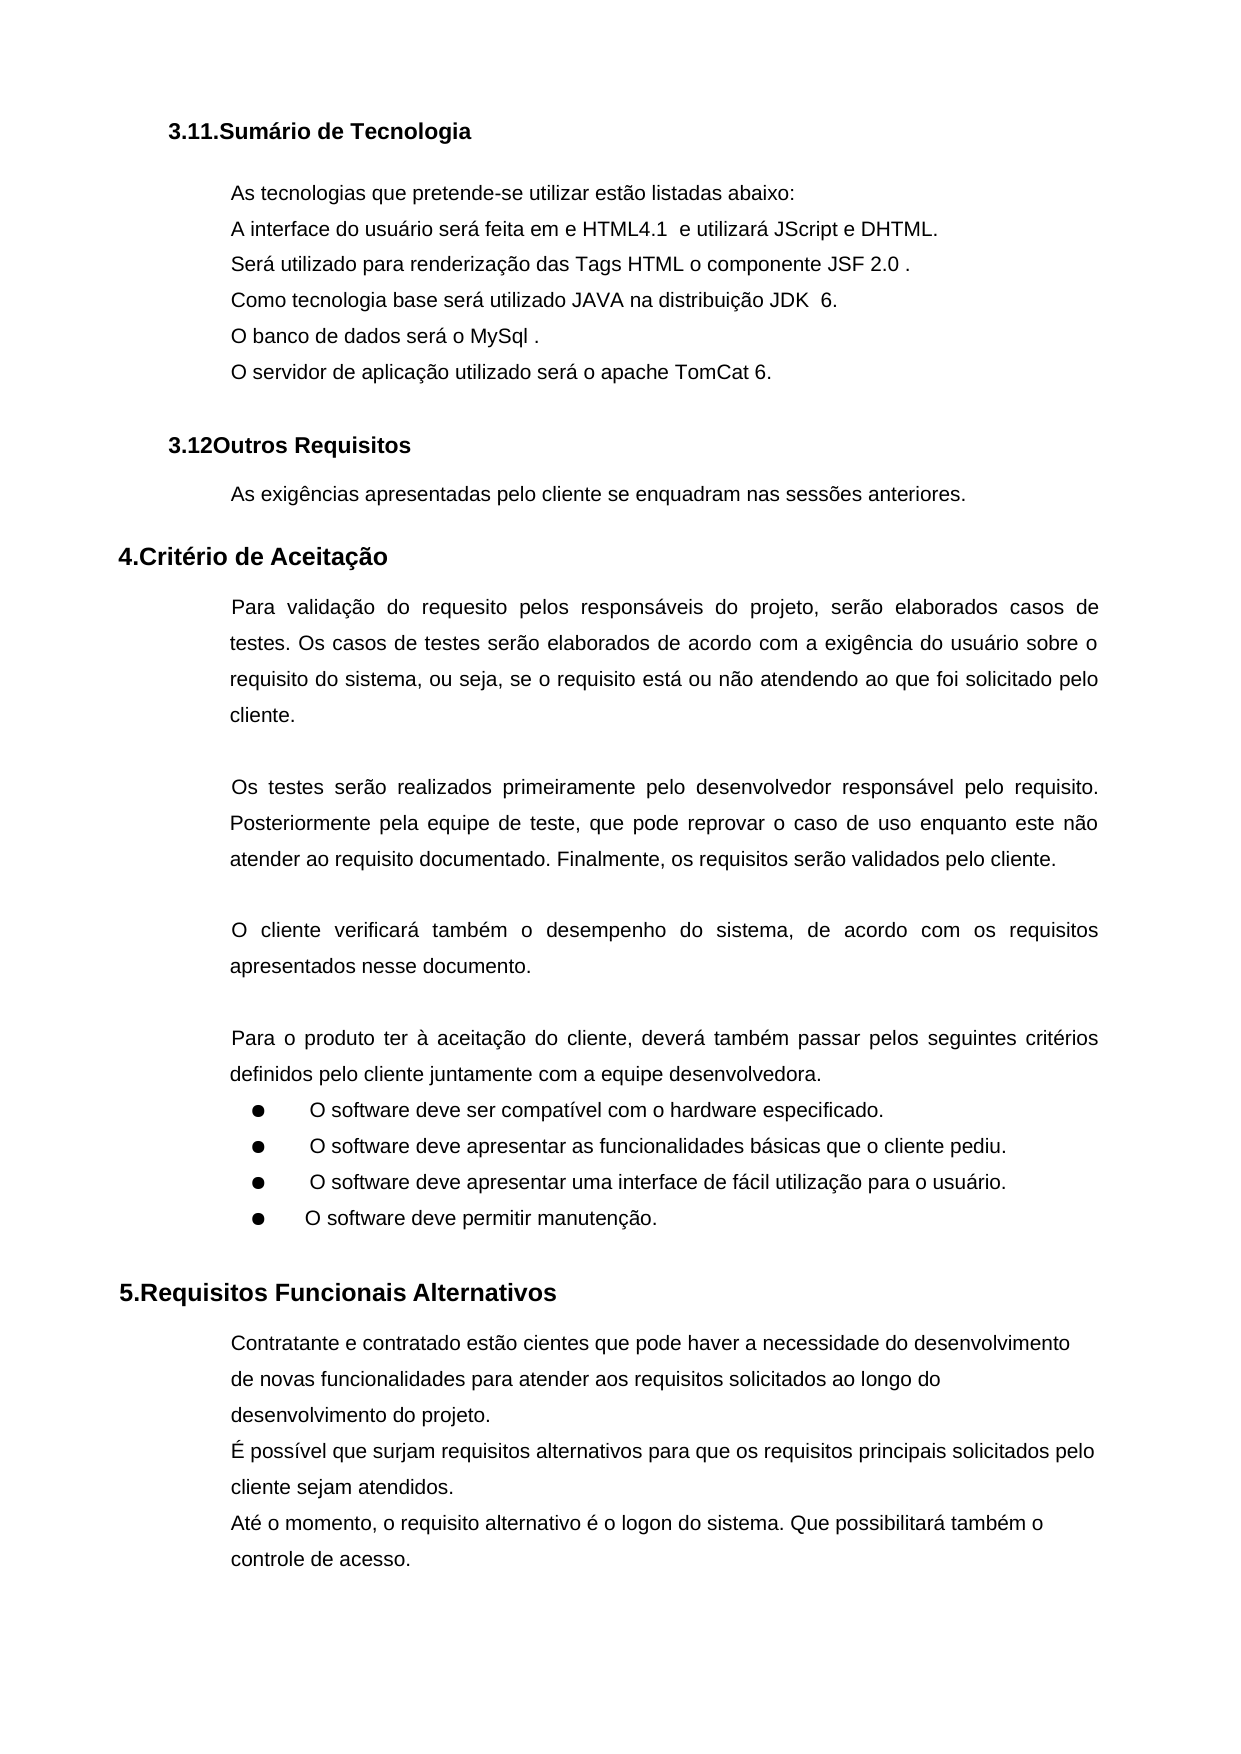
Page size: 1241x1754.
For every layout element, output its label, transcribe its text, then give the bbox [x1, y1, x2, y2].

text Contratante e contratado estão cientes que pode haver a necessidade do desenvolvimento de novas funcionalidades para atender aos requisitos solicitados ao longo do desenvolvimento do projeto. [231, 1331, 1100, 1427]
list O software deve ser compatível com o hardware especificado. [248, 1098, 1100, 1122]
text A interface do usuário será feita em e HTML4.1 e utilizará JScript e DHTML. [231, 216, 1100, 240]
subtitle 5.Requisitos Funcionais Alternativos [69, 1278, 1100, 1307]
text O cliente verificará também o desempenho do sistema, de acordo com os requisitos apresentados nesse documento. [229, 918, 1100, 978]
text Para validação do requesito pelos responsáveis do projeto, serão elaborados casos de testes. Os casos de testes serão elaborados de acordo com a exigência do usuário sobre o requisito do sistema, ou seja, se o requisito está ou não atendendo ao que foi solicitado pelo cliente. [229, 595, 1100, 727]
subtitle Outros Requisitos [168, 432, 1100, 458]
text É possível que surjam requisitos alternativos para que os requisitos principais solicitados pelo cliente sejam atendidos. [231, 1439, 1100, 1498]
text Como tecnologia base será utilizado JAVA na distribuição JDK 6. [231, 288, 1100, 312]
list O software deve permitir manutenção. [248, 1206, 1100, 1230]
text As tecnologias que pretende-se utilizar estão listadas abaixo: [231, 180, 1100, 204]
text O servidor de aplicação utilizado será o apache TomCat 6. [231, 360, 1100, 384]
list O software deve apresentar uma interface de fácil utilização para o usuário. [248, 1170, 1100, 1194]
text Para o produto ter à aceitação do cliente, deverá também passar pelos seguintes critérios definidos pelo cliente juntamente com a equipe desenvolvedora. [229, 1026, 1100, 1086]
text Os testes serão realizados primeiramente pelo desenvolvedor responsável pelo requisito. Posteriormente pela equipe de teste, que pode reprovar o caso de uso enquanto este não atender ao requisito documentado. Finalmente, os requisitos serão validados pelo cliente. [229, 774, 1100, 870]
text As exigências apresentadas pelo cliente se enquadram nas sessões anteriores. [231, 482, 1100, 506]
subtitle Sumário de Tecnologia [168, 118, 1100, 144]
list O software deve apresentar as funcionalidades básicas que o cliente pediu. [248, 1134, 1100, 1158]
text O banco de dados será o MySql . [231, 324, 1100, 348]
text Será utilizado para renderização das Tags HTML o componente JSF 2.0 . [231, 252, 1100, 276]
subtitle 4.Critério de Aceitação [68, 542, 1100, 571]
text Até o momento, o requisito alternativo é o logon do sistema. Que possibilitará também o controle de acesso. [231, 1511, 1100, 1570]
